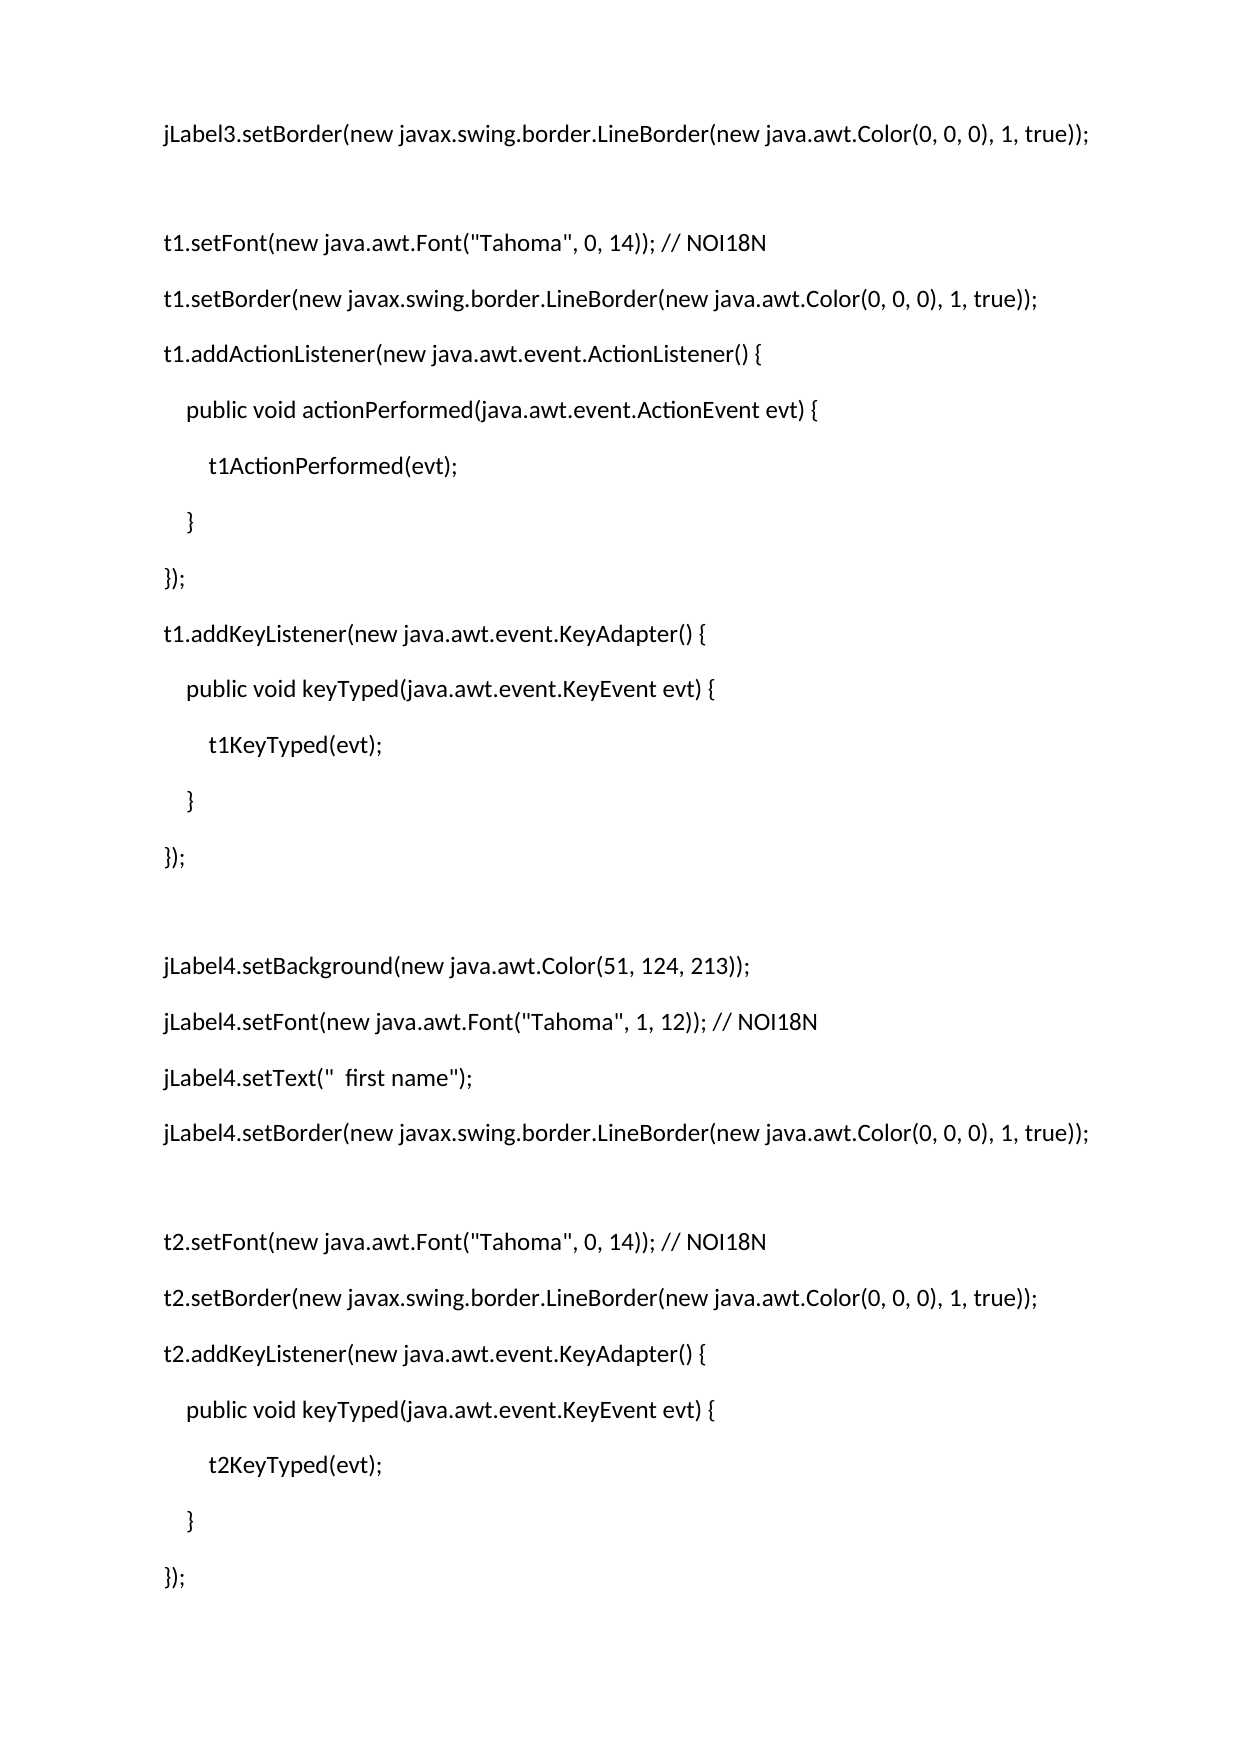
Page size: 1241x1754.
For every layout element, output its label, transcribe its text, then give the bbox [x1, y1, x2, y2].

text t1.addKeyListener(new java.awt.event.KeyAdapter() { [118, 618, 1122, 648]
text jLabel4.setText(" first name"); [118, 1062, 1122, 1092]
text jLabel4.setBackground(new java.awt.Color(51, 124, 213)); [118, 950, 1122, 981]
text t1KeyTyped(evt); [118, 729, 1122, 760]
text } [118, 506, 1122, 537]
text t2KeyTyped(evt); [118, 1450, 1122, 1480]
text t2.addKeyListener(new java.awt.event.KeyAdapter() { [118, 1338, 1122, 1368]
text t1.setBorder(new javax.swing.border.LineBorder(new java.awt.Color(0, 0, 0), 1, true)); [118, 283, 1122, 313]
text t1.setFont(new java.awt.Font("Tahoma", 0, 14)); // NOI18N [118, 227, 1122, 257]
text public void keyTyped(java.awt.event.KeyEvent evt) { [118, 674, 1122, 704]
text public void actionPerformed(java.awt.event.ActionEvent evt) { [118, 394, 1122, 425]
text }); [118, 841, 1122, 872]
text t1ActionPerformed(evt); [118, 450, 1122, 481]
text t2.setBorder(new javax.swing.border.LineBorder(new java.awt.Color(0, 0, 0), 1, true)); [118, 1282, 1122, 1313]
text } [118, 785, 1122, 816]
text }); [118, 562, 1122, 592]
text jLabel4.setBorder(new javax.swing.border.LineBorder(new java.awt.Color(0, 0, 0), 1, true)); [118, 1117, 1122, 1148]
text t2.setFont(new java.awt.Font("Tahoma", 0, 14)); // NOI18N [118, 1226, 1122, 1257]
text } [118, 1506, 1122, 1536]
text }); [118, 1561, 1122, 1592]
text jLabel3.setBorder(new javax.swing.border.LineBorder(new java.awt.Color(0, 0, 0), 1, true)); [118, 118, 1122, 149]
text jLabel4.setFont(new java.awt.Font("Tahoma", 1, 12)); // NOI18N [118, 1006, 1122, 1036]
text t1.addActionListener(new java.awt.event.ActionListener() { [118, 339, 1122, 369]
text public void keyTyped(java.awt.event.KeyEvent evt) { [118, 1394, 1122, 1424]
